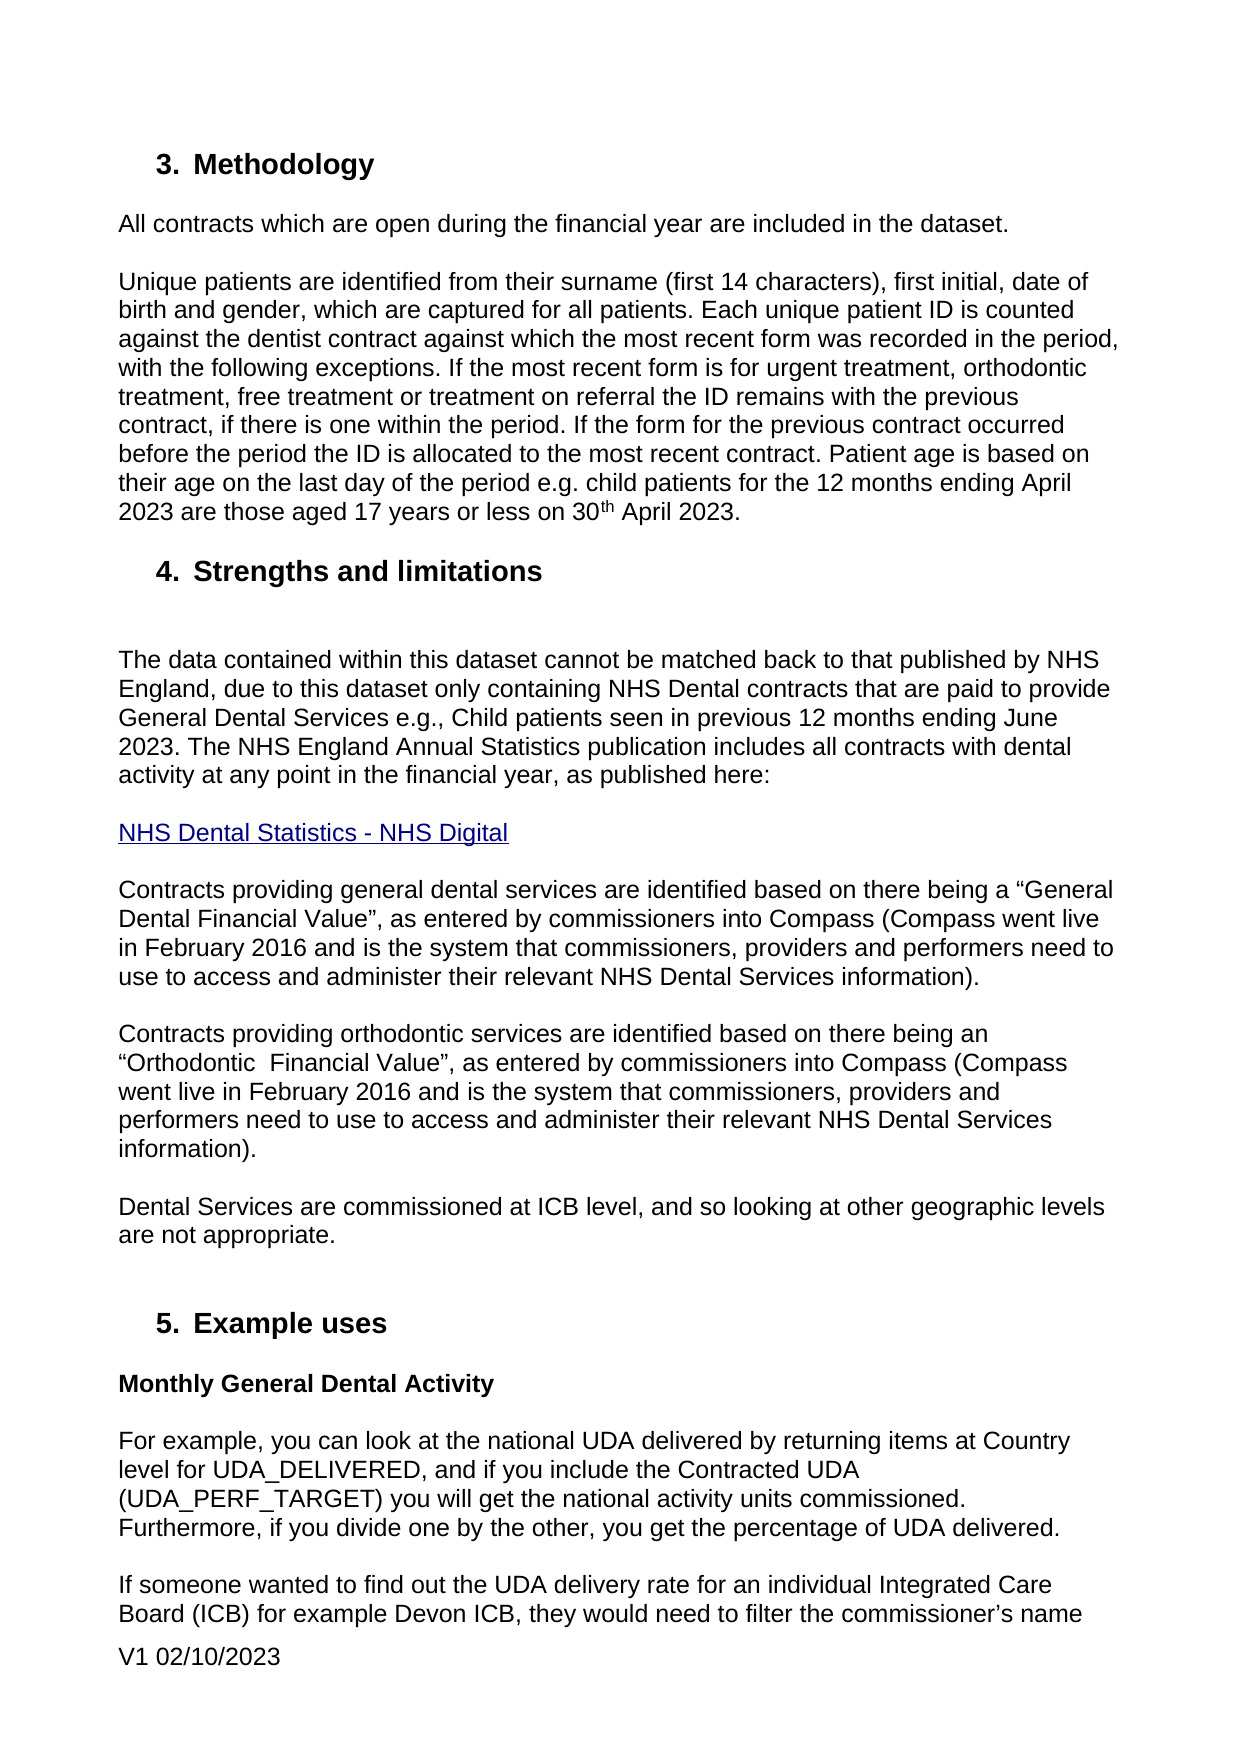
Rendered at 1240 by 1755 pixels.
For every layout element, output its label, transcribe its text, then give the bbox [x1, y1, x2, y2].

text Dental Services are commissioned at ICB level, and so looking at other geographic levels are not appropriate. [118, 1191, 1121, 1249]
text For example, you can look at the national UDA delivered by returning items at Country level for UDA_DELIVERED, and if you include the Contracted UDA (UDA_PERF_TARGET) you will get the national activity units commissioned. Furthermore, if you divide one by the other, you get the percentage of UDA delivered. [118, 1426, 1121, 1541]
text If someone wanted to find out the UDA delivery rate for an individual Integrated Care Board (ICB) for example Devon ICB, they would need to filter the commissioner’s name [118, 1570, 1121, 1627]
text The data contained within this dataset cannot be matched back to that published by NHS England, due to this dataset only containing NHS Dental contracts that are paid to provide General Dental Services e.g., Child patients seen in previous 12 months ending June 2023. The NHS England Annual Statistics publication includes all contracts with dental activity at any point in the financial year, as published here: [118, 645, 1121, 789]
text Monthly General Dental Activity [118, 1369, 1121, 1397]
text All contracts which are open during the financial year are included in the dataset. [118, 209, 1121, 238]
text Contracts providing general dental services are identified based on there being a “General Dental Financial Value”, as entered by commissioners into Compass (Compass went live in February 2016 and is the system that commissioners, providers and performers need to use to access and administer their relevant NHS Dental Services information). [118, 875, 1121, 990]
subtitle Methodology [156, 147, 1121, 180]
text Contracts providing orthodontic services are identified based on there being an “Orthodontic Financial Value”, as entered by commissioners into Compass (Compass went live in February 2016 and is the system that commissioners, providers and performers need to use to access and administer their relevant NHS Dental Services information). [118, 1019, 1121, 1163]
text NHS Dental Statistics - NHS Digital [118, 818, 1121, 846]
text Unique patients are identified from their surname (first 14 characters), first initial, date of birth and gender, which are captured for all patients. Each unique patient ID is counted against the dentist contract against which the most recent form was recorded in the period, with the following exceptions. If the most recent form is for urgent treatment, orthodontic treatment, free treatment or treatment on referral the ID remains with the previous contract, if there is one within the period. If the form for the previous contract occurred before the period the ID is allocated to the most recent contract. Patient age is based on their age on the last day of the period e.g. child patients for the 12 months ending April 2023 are those aged 17 years or less on 30th April 2023. [118, 267, 1121, 525]
subtitle Example uses [156, 1306, 1121, 1340]
subtitle Strengths and limitations [156, 554, 1121, 588]
